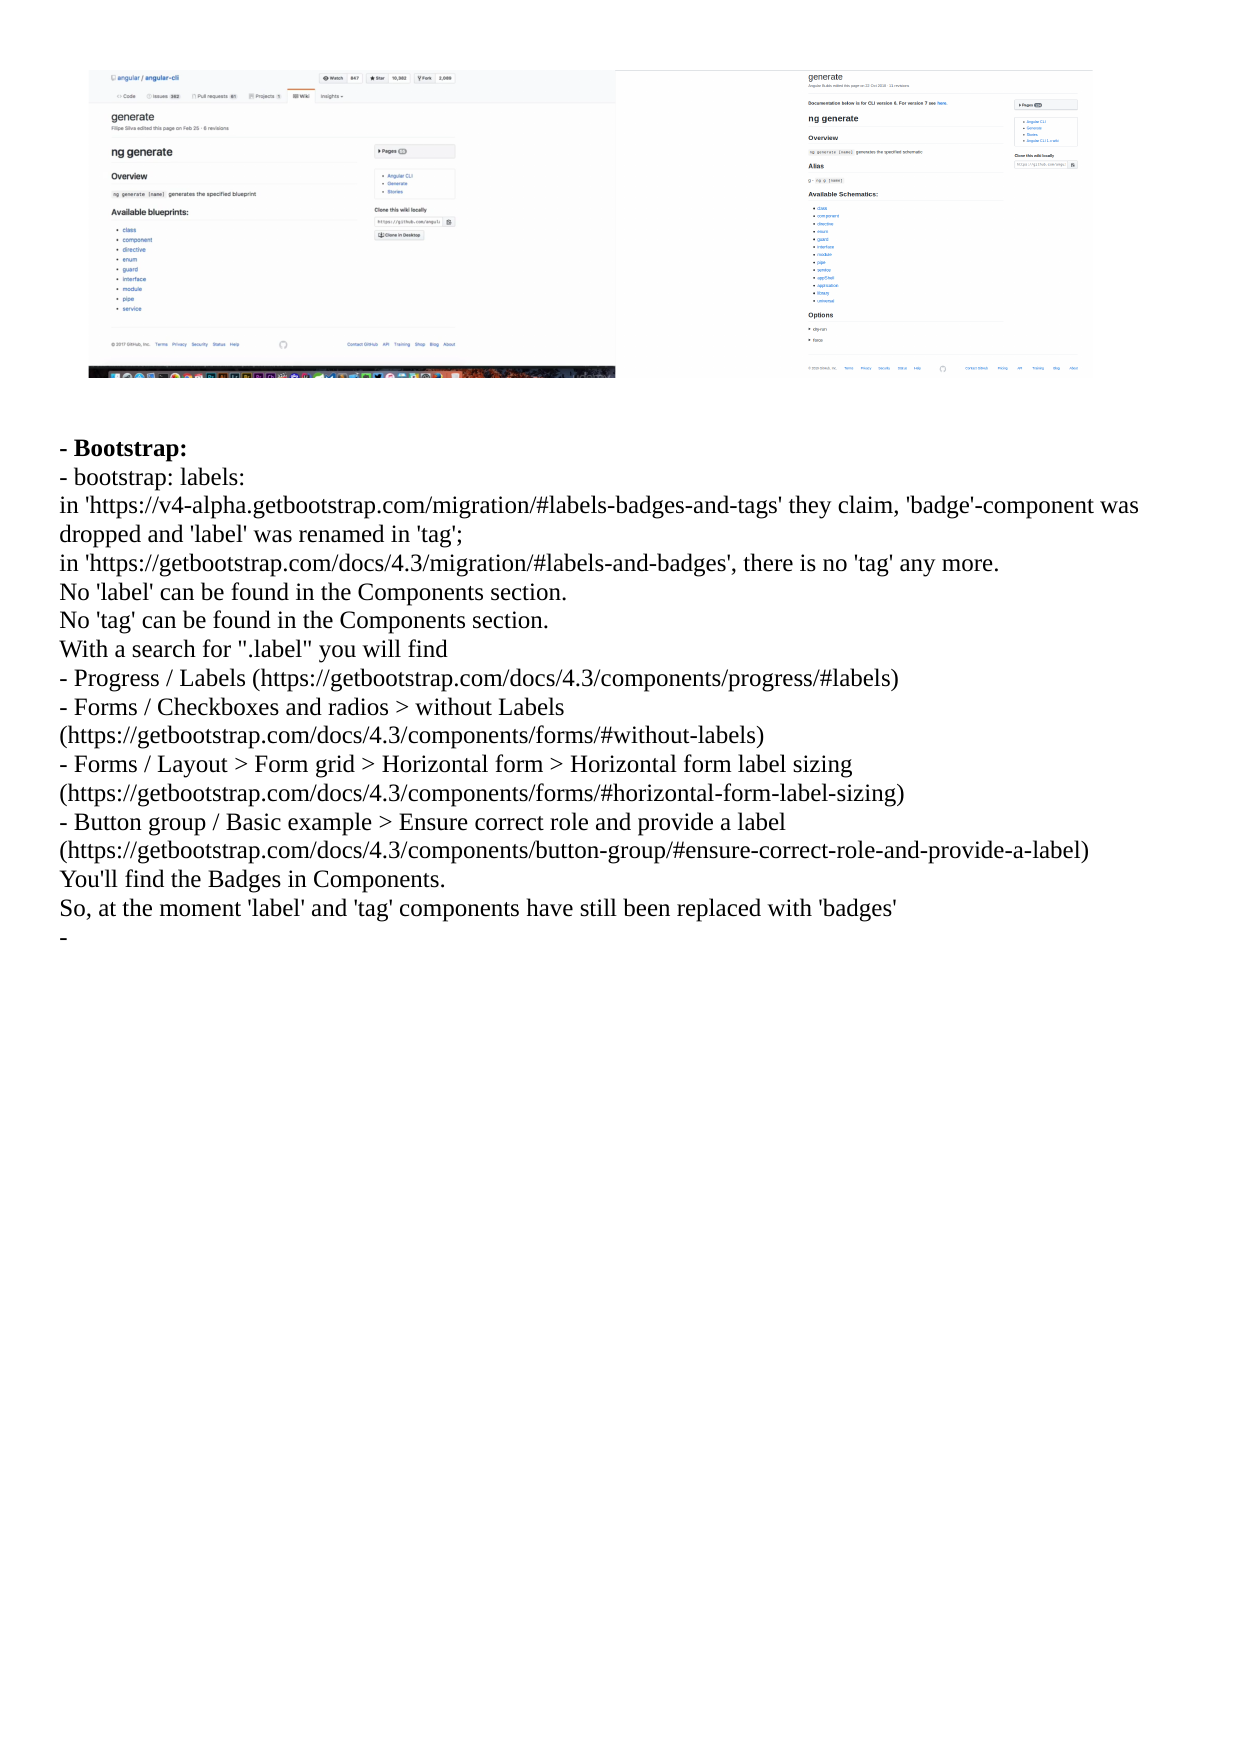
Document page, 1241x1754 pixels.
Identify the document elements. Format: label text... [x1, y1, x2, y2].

text - Forms / Layout > Form grid > Horizontal form > Horizontal form label sizing (https://getbootstrap.com/docs/4.3/components/forms/#horizontal-form-label-sizing) [59, 749, 1181, 807]
text - bootstrap: labels: in 'https://v4-alpha.getbootstrap.com/migration/#labels-badges-and-tags' they claim, 'badge'-component was dropped and 'label' was renamed in 'tag'; in 'https://getbootstrap.com/docs/4.3/migration/#labels-and-badges', there is no 'tag' any more. [59, 462, 1181, 577]
text With a search for ".label" you will find - Progress / Labels (https://getbootstrap.com/docs/4.3/components/progress/#labels) [59, 634, 1181, 692]
text You'll find the Badges in Components. [59, 864, 1181, 893]
text - Bootstrap: [59, 433, 1181, 462]
text - Forms / Checkboxes and radios > without Labels (https://getbootstrap.com/docs/4.3/components/forms/#without-labels) [59, 692, 1181, 749]
text No 'label' can be found in the Components section. [59, 577, 1181, 605]
text No 'tag' can be found in the Components section. [59, 605, 1181, 634]
text - [59, 922, 1181, 950]
picture [88, 70, 1093, 378]
text - Button group / Basic example > Ensure correct role and provide a label (https://getbootstrap.com/docs/4.3/components/button-group/#ensure-correct-role-and-provide-a-label) [59, 807, 1181, 864]
text So, at the moment 'label' and 'tag' components have still been replaced with 'badges' [59, 893, 1181, 922]
